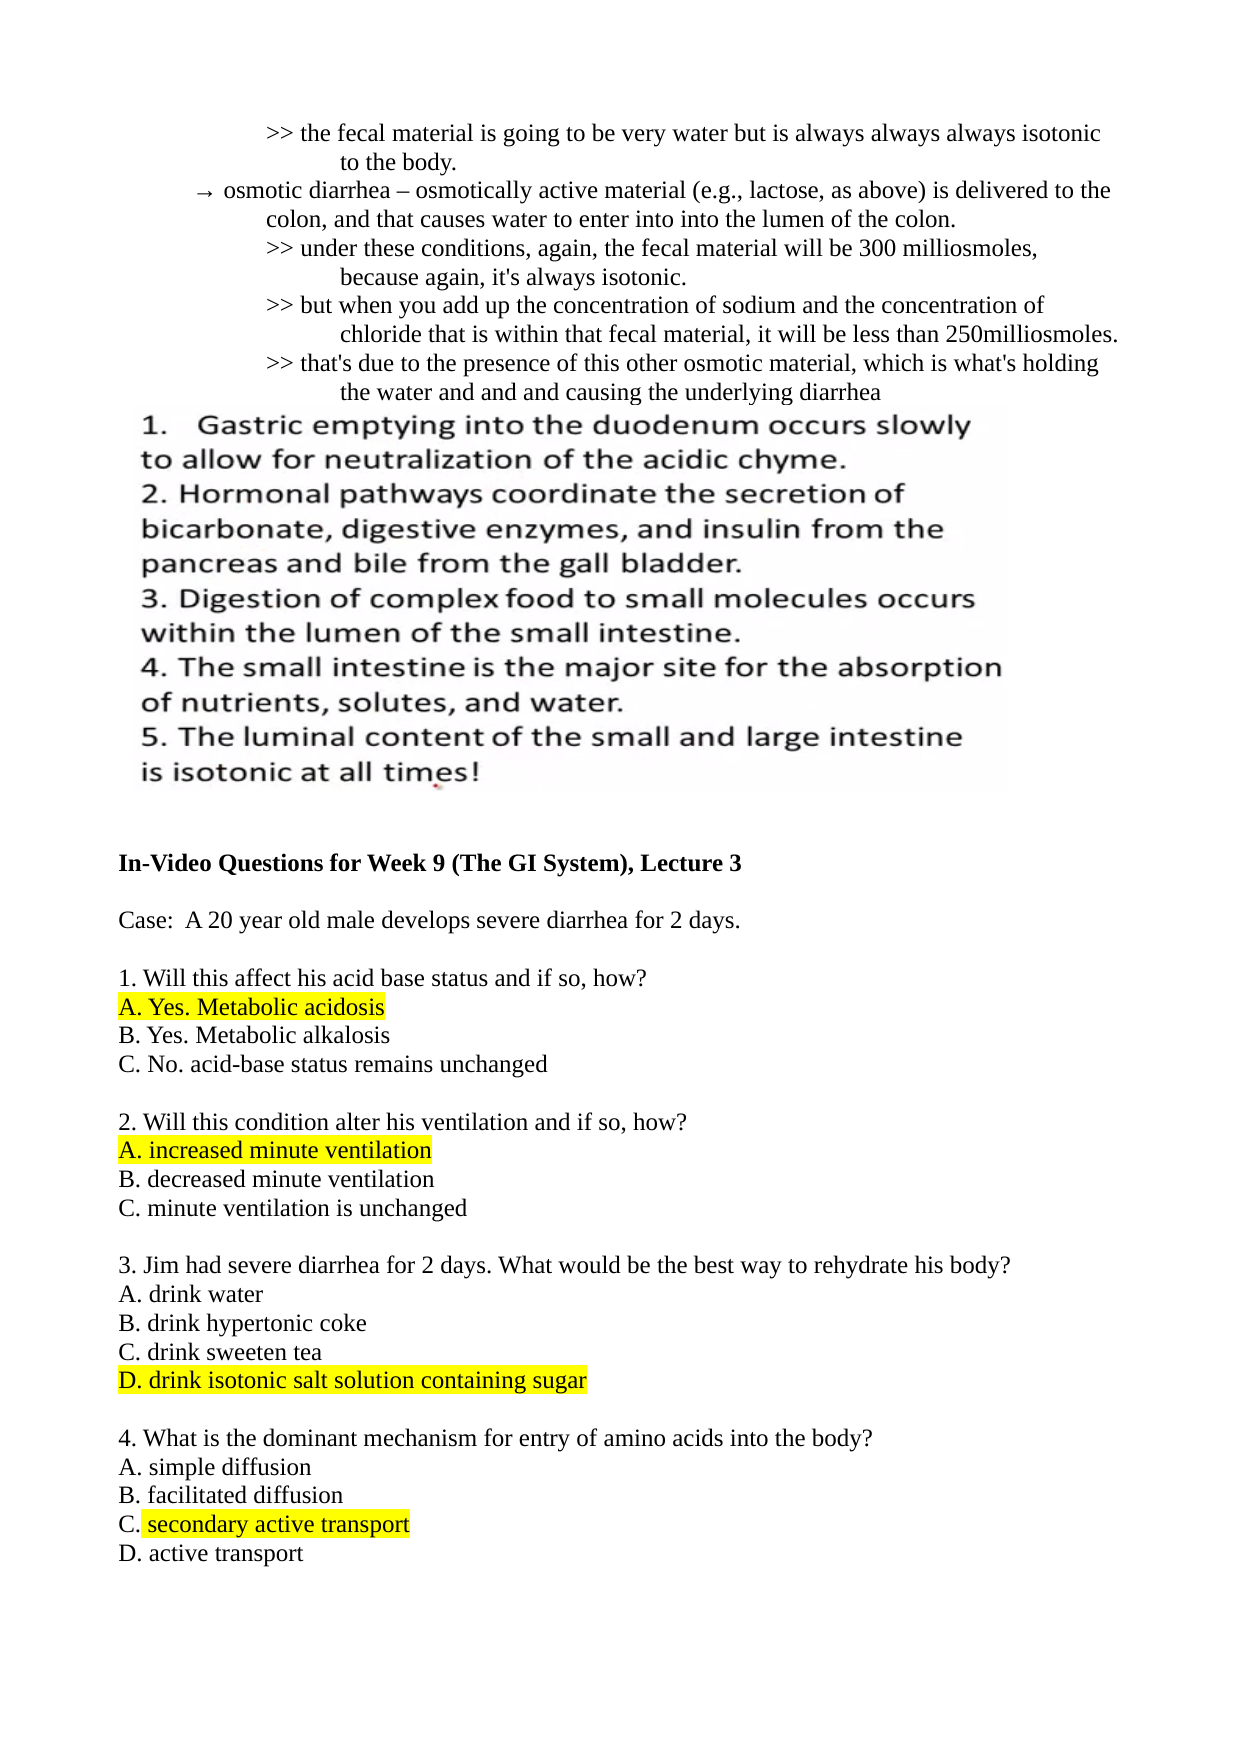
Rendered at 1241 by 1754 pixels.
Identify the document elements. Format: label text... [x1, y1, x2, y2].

text In-Video Questions for Week 9 (The GI System), Lecture 3 [118, 848, 1122, 877]
text 3. Jim had severe diarrhea for 2 days. What would be the best way to rehydrate his body? [118, 1250, 1122, 1279]
text A. simple diffusion [118, 1452, 1122, 1480]
text C. minute ventilation is unchanged [118, 1193, 1122, 1222]
text A. drink water [118, 1279, 1122, 1308]
text 4. What is the dominant mechanism for entry of amino acids into the body? [118, 1423, 1122, 1452]
text C. secondary active transport [118, 1509, 1122, 1538]
text A. Yes. Metabolic acidosis [118, 992, 1122, 1020]
text D. drink isotonic salt solution containing sugar [118, 1365, 1122, 1394]
text C. No. acid-base status remains unchanged [118, 1049, 1122, 1078]
text A. increased minute ventilation [118, 1135, 1122, 1164]
text C. drink sweeten tea [118, 1337, 1122, 1365]
text B. decreased minute ventilation [118, 1164, 1122, 1193]
text D. active transport [118, 1538, 1122, 1567]
text Case: A 20 year old male develops severe diarrhea for 2 days. [118, 905, 1122, 934]
text >> the fecal material is going to be very water but is always always always isotonic to the body. → osmotic diarrhea – osmotically active material (e.g., lactose, as above) is delivered to the colon, and that causes water to enter into into the lumen of the colon. >> under these conditions, again, the fecal material will be 300 milliosmoles, because again, it's always isotonic. >> but when you add up the concentration of sodium and the concentration of chloride that is within that fecal material, it will be less than 250milliosmoles. >> that's due to the presence of this other osmotic material, which is what's holding the water and and and causing the underlying diarrhea [118, 118, 1122, 406]
text B. Yes. Metabolic alkalosis [118, 1020, 1122, 1049]
text B. facilitated diffusion [118, 1480, 1122, 1509]
text 2. Will this condition alter his ventilation and if so, how? [118, 1107, 1122, 1135]
text B. drink hypertonic coke [118, 1308, 1122, 1337]
text 1. Will this affect his acid base status and if so, how? [118, 963, 1122, 992]
